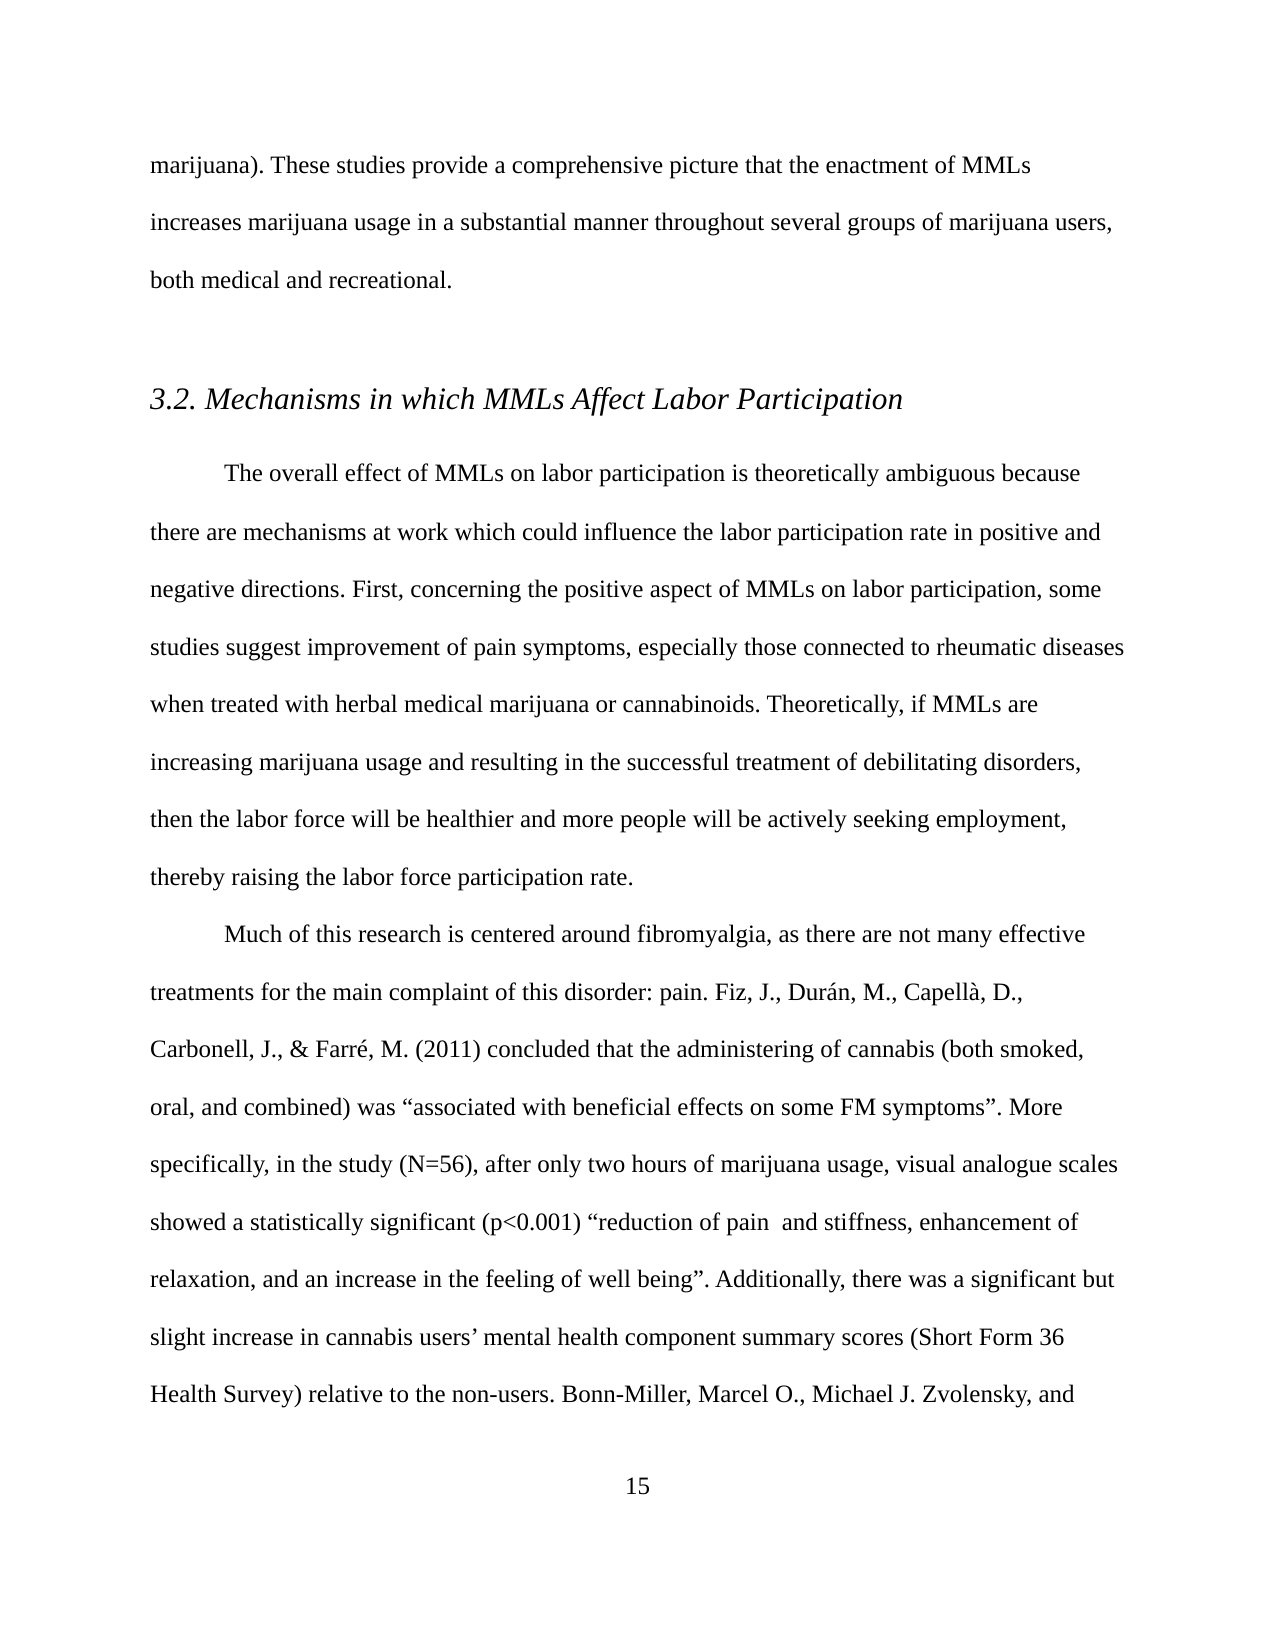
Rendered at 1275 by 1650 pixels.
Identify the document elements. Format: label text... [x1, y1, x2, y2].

text Much of this research is centered around fibromyalgia, as there are not many effective treatments for the main complaint of this disorder: pain. Fiz, J., Durán, M., Capellà, D., Carbonell, J., & Farré, M. (2011) concluded that the administering of cannabis (both smoked, oral, and combined) was “associated with beneficial effects on some FM symptoms”. More specifically, in the study (N=56), after only two hours of marijuana usage, visual analogue scales showed a statistically significant (p<0.001) “reduction of pain and stiffness, enhancement of relaxation, and an increase in the feeling of well being”. Additionally, there was a significant but slight increase in cannabis users’ mental health component summary scores (Short Form 36 Health Survey) relative to the non-users. Bonn-Miller, Marcel O., Michael J. Zvolensky, and [150, 919, 1125, 1408]
text marijuana). These studies provide a comprehensive picture that the enactment of MMLs increases marijuana usage in a substantial manner throughout several groups of marijuana users, both medical and recreational. [150, 150, 1125, 294]
text The overall effect of MMLs on labor participation is theoretically ambiguous because there are mechanisms at work which could influence the labor participation rate in positive and negative directions. First, concerning the positive aspect of MMLs on labor participation, some studies suggest improvement of pain symptoms, especially those connected to rheumatic diseases when treated with herbal medical marijuana or cannabinoids. Theoretically, if MMLs are increasing marijuana usage and resulting in the successful treatment of debilitating disorders, then the labor force will be healthier and more people will be actively seeking employment, thereby raising the labor force participation rate. [150, 452, 1125, 890]
text 3.2. Mechanisms in which MMLs Affect Labor Participation [150, 380, 1125, 416]
